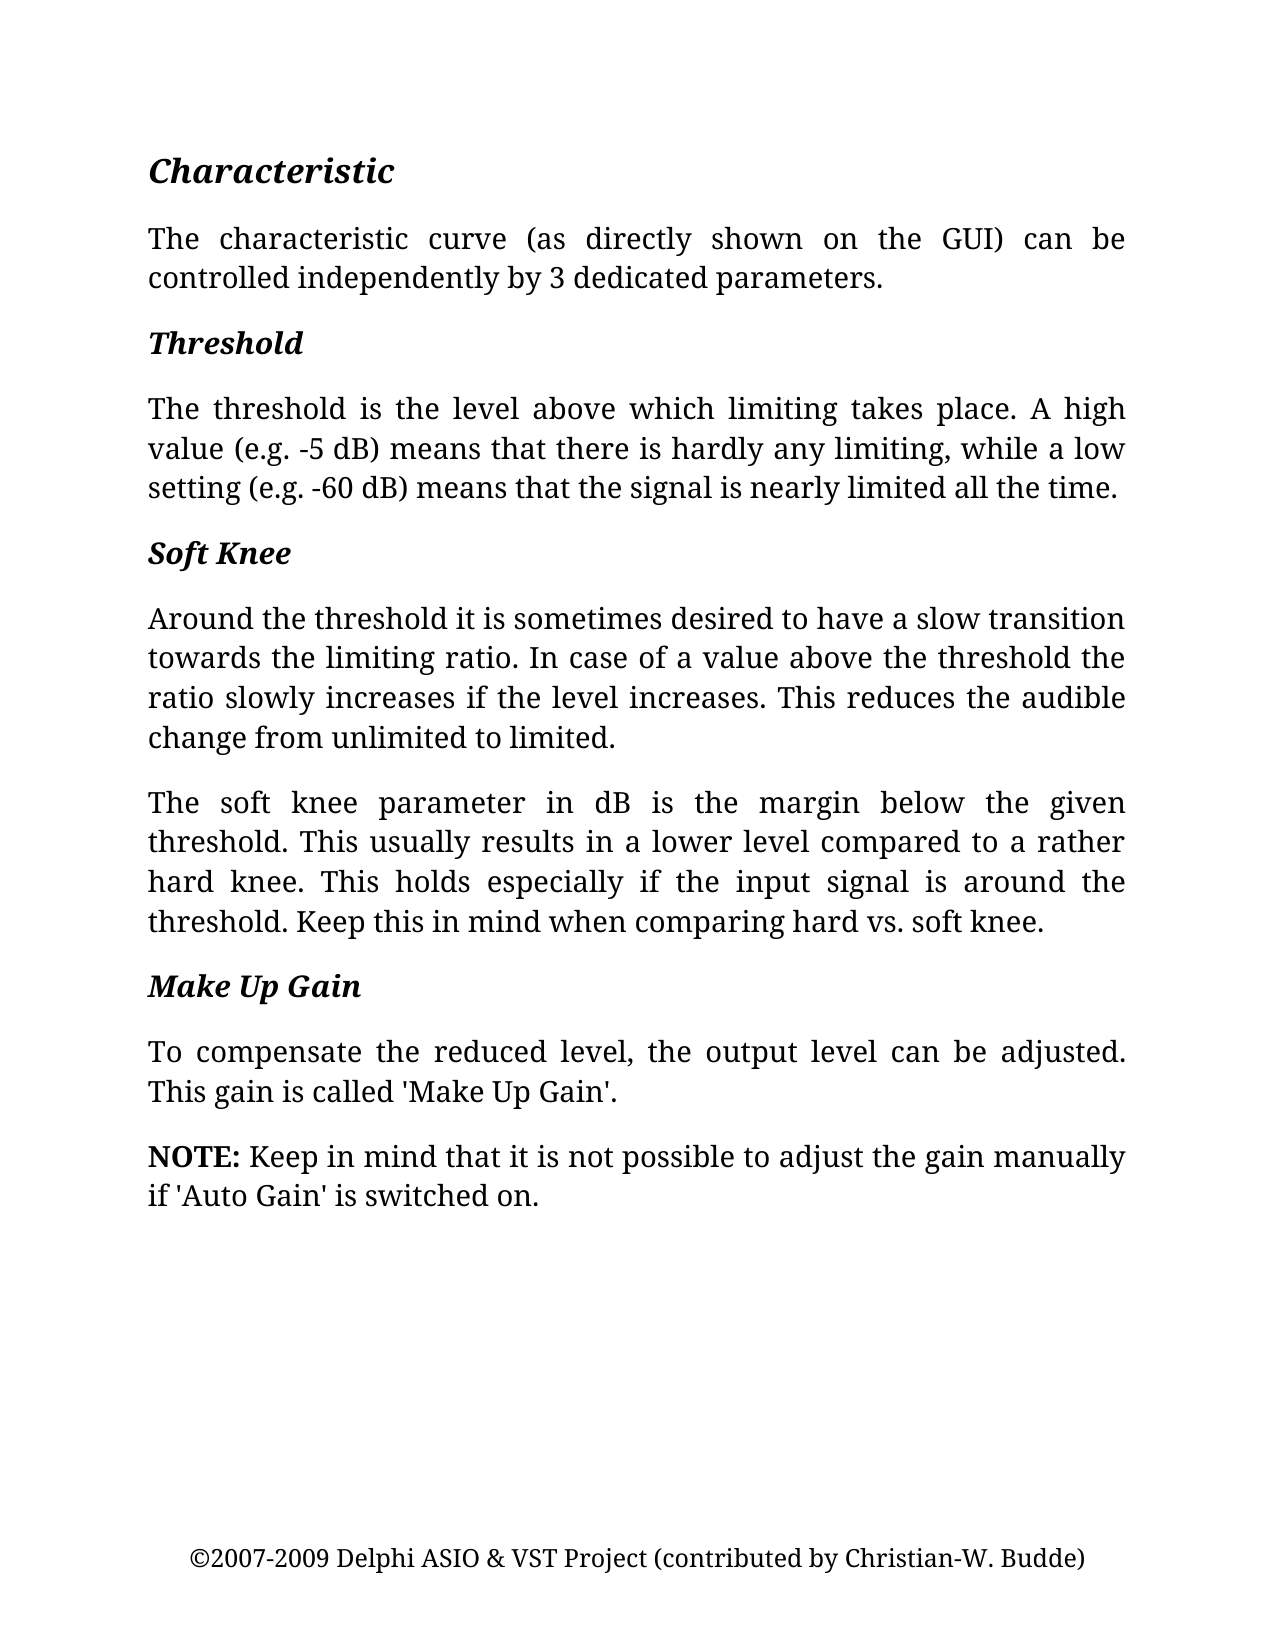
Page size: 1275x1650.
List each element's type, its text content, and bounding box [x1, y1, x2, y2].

text NOTE: Keep in mind that it is not possible to adjust the gain manually if 'Auto Gain' is switched on. [148, 1136, 1127, 1215]
subtitle Characteristic [148, 148, 1127, 193]
text The threshold is the level above which limiting takes place. A high value (e.g. -5 dB) means that there is hardly any limiting, while a low setting (e.g. -60 dB) means that the signal is nearly limited all the time. [148, 388, 1127, 507]
text The characteristic curve (as directly shown on the GUI) can be controlled independently by 3 dedicated parameters. [148, 218, 1127, 297]
text Around the threshold it is sometimes desired to have a slow transition towards the limiting ratio. In case of a value above the threshold the ratio slowly increases if the level increases. This reduces the audible change from unlimited to limited. [148, 598, 1127, 757]
subtitle Make Up Gain [148, 966, 1127, 1006]
text The soft knee parameter in dB is the margin below the given threshold. This usually results in a lower level compared to a rather hard knee. This holds especially if the input signal is around the threshold. Keep this in mind when comparing hard vs. soft knee. [148, 782, 1127, 941]
subtitle Threshold [148, 322, 1127, 363]
text To compensate the reduced level, the output level can be adjusted. This gain is called 'Make Up Gain'. [148, 1031, 1127, 1111]
subtitle Soft Knee [148, 532, 1127, 573]
